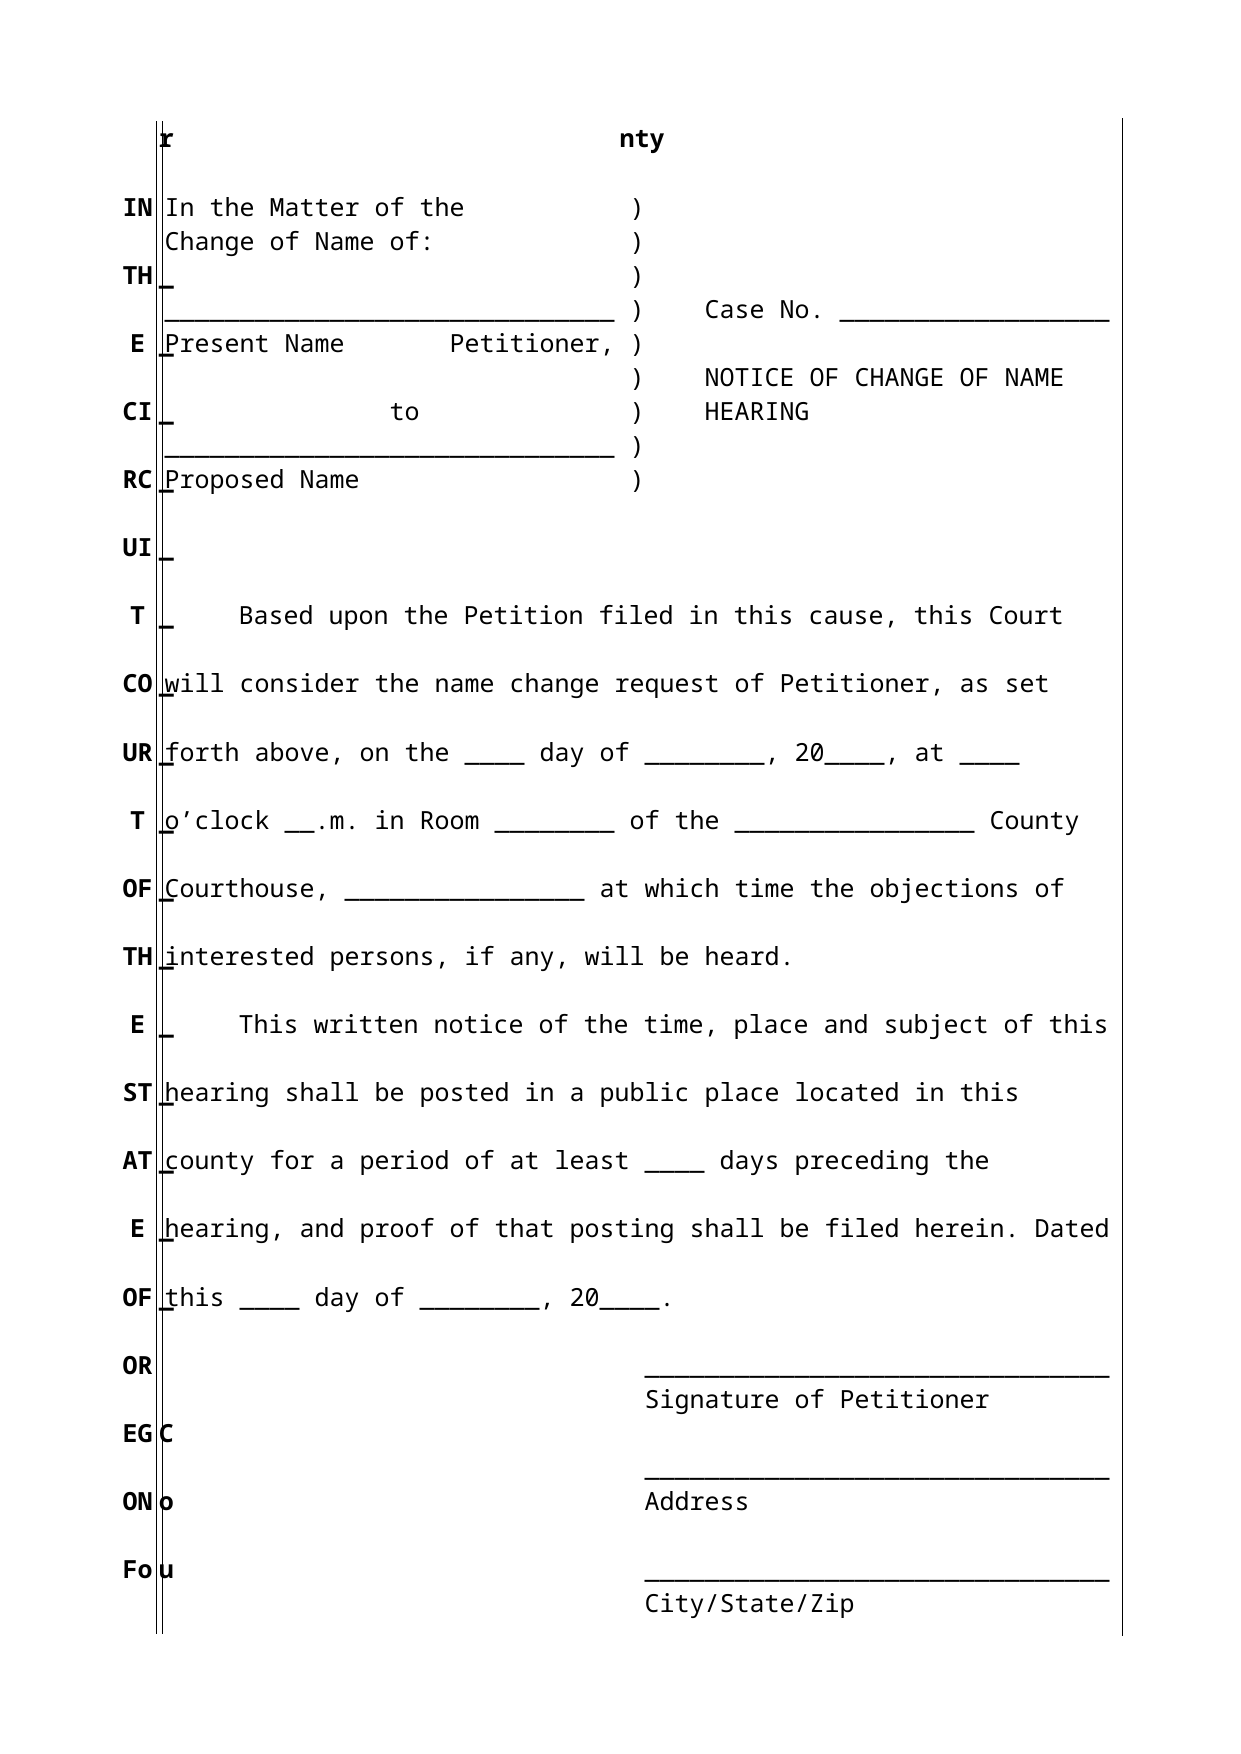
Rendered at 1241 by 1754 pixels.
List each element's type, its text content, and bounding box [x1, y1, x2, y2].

text ) NOTICE OF CHANGE OF NAME [164, 359, 1119, 393]
text For ________________ County [164, 121, 1119, 155]
text to ) HEARING [164, 393, 1119, 428]
text ______________________________ ) [164, 428, 1119, 462]
text Change of Name of: ) [164, 223, 1119, 257]
text Present Name Petitioner, ) [164, 325, 1119, 359]
text _______________________________ [164, 1449, 1119, 1483]
text ) [164, 257, 1119, 291]
text In the Matter of the ) [164, 189, 1119, 223]
text Address [164, 1483, 1119, 1518]
text Signature of Petitioner [164, 1381, 1119, 1415]
text _______________________________ [164, 1347, 1119, 1381]
text City/State/Zip [164, 1586, 1119, 1620]
text _______________________________ [164, 1552, 1119, 1586]
text Proposed Name ) [164, 462, 1119, 496]
text IN THE CIRCUIT COURT OF THE STATE OF OREGON [121, 189, 154, 1518]
text For ________________ County [121, 1552, 154, 1586]
text Based upon the Petition filed in this cause, this Court will consider the name change request of Petitioner, as set forth above, on the ____ day of ________, 20____, at ____ o’clock __.m. in Room ________ of the ________________ County Courthouse, ________________ at which time the objections of interested persons, if any, will be heard. [164, 598, 1119, 973]
text This written notice of the time, place and subject of this hearing shall be posted in a public place located in this county for a period of at least ____ days preceding the hearing, and proof of that posting shall be filed herein. Dated this ____ day of ________, 20____. [164, 1007, 1119, 1313]
text ______________________________ ) Case No. __________________ [164, 291, 1119, 325]
